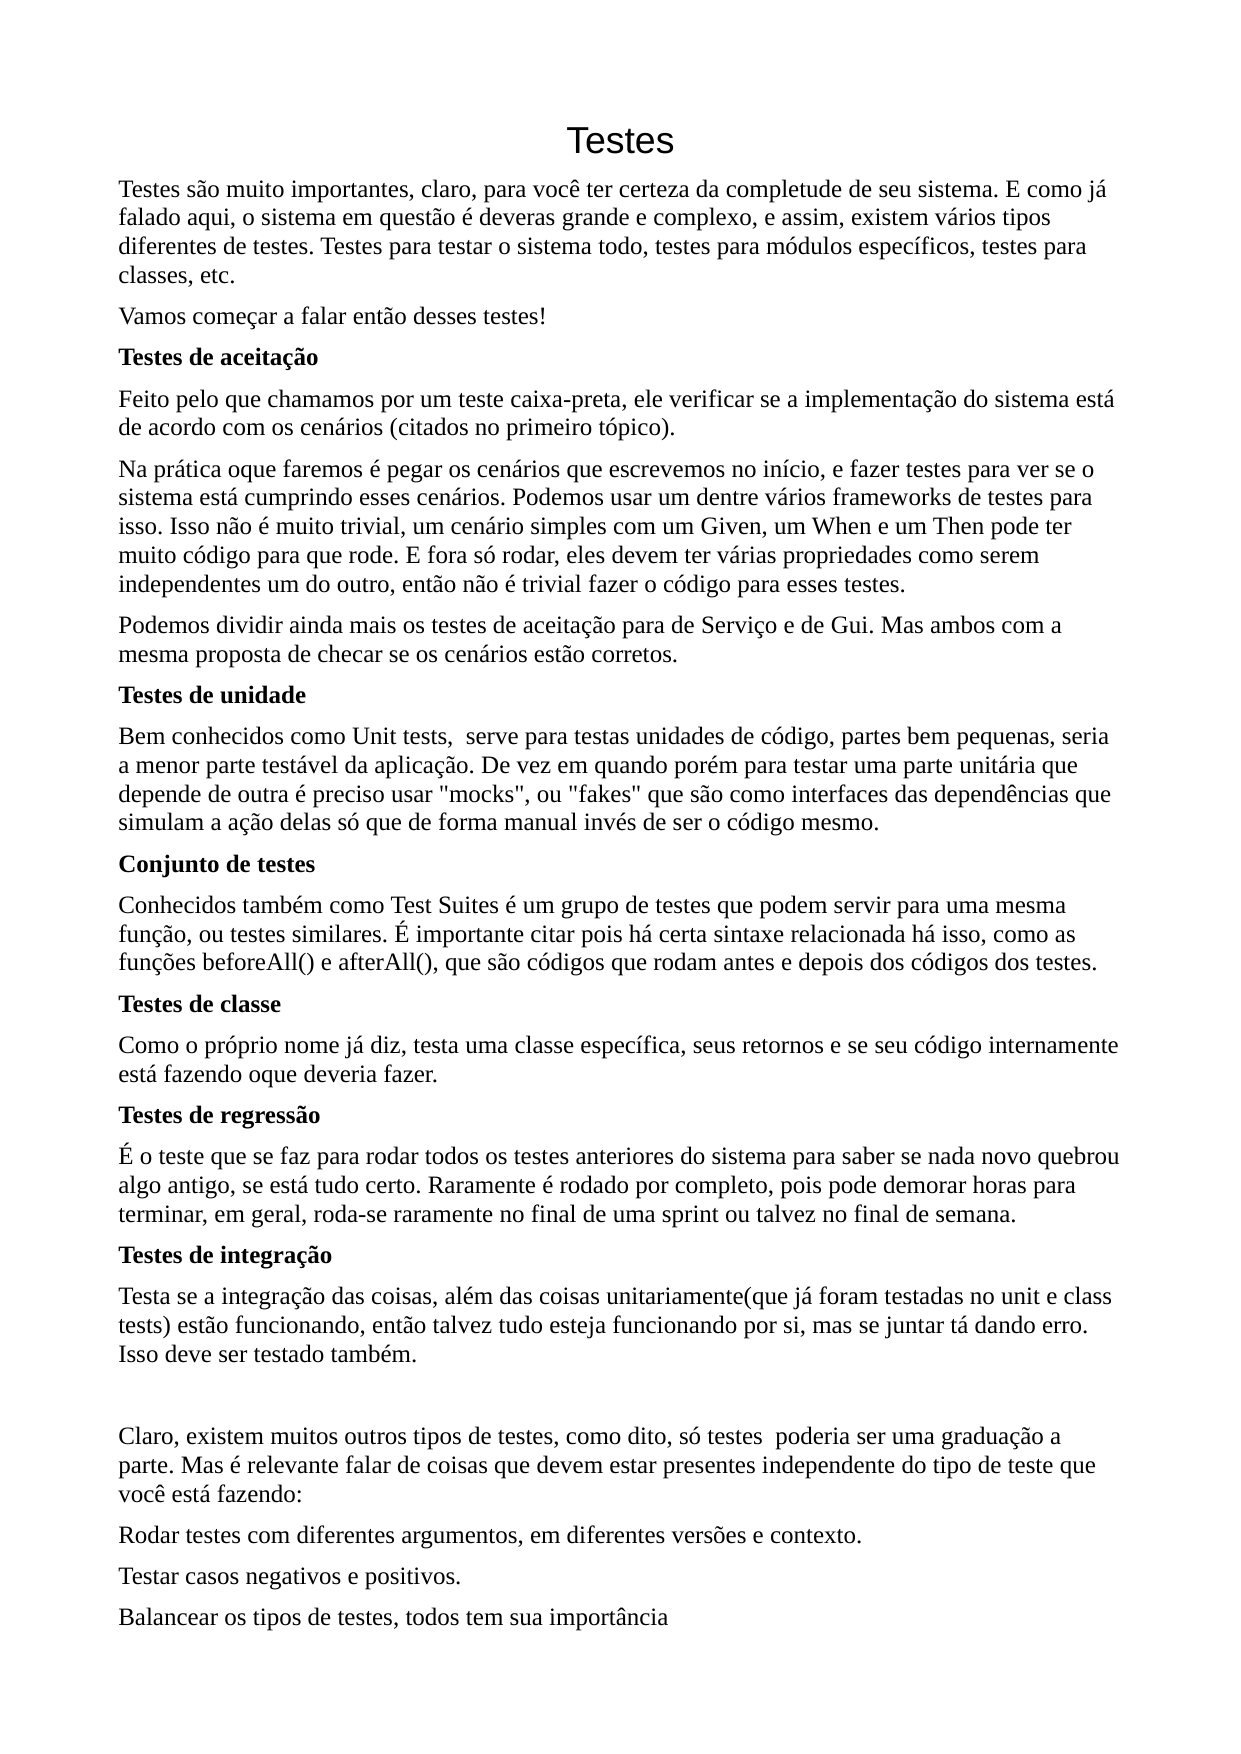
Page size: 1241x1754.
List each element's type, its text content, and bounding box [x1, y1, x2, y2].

text Vamos começar a falar então desses testes! [118, 301, 1122, 330]
text É o teste que se faz para rodar todos os testes anteriores do sistema para saber se nada novo quebrou algo antigo, se está tudo certo. Raramente é rodado por completo, pois pode demorar horas para terminar, em geral, roda-se raramente no final de uma sprint ou talvez no final de semana. [118, 1141, 1122, 1227]
text Balancear os tipos de testes, todos tem sua importância [118, 1602, 1122, 1631]
text Conjunto de testes [118, 849, 1122, 877]
text Claro, existem muitos outros tipos de testes, como dito, só testes poderia ser uma graduação a parte. Mas é relevante falar de coisas que devem estar presentes independente do tipo de teste que você está fazendo: [118, 1421, 1122, 1507]
text Conhecidos também como Test Suites é um grupo de testes que podem servir para uma mesma função, ou testes similares. É importante citar pois há certa sintaxe relacionada há isso, como as funções beforeAll() e afterAll(), que são códigos que rodam antes e depois dos códigos dos testes. [118, 890, 1122, 976]
subtitle Testes [118, 118, 1122, 161]
text Testes são muito importantes, claro, para você ter certeza da completude de seu sistema. E como já falado aqui, o sistema em questão é deveras grande e complexo, e assim, existem vários tipos diferentes de testes. Testes para testar o sistema todo, testes para módulos específicos, testes para classes, etc. [118, 174, 1122, 289]
text Testes de aceitação [118, 342, 1122, 371]
text Testar casos negativos e positivos. [118, 1561, 1122, 1590]
text Na prática oque faremos é pegar os cenários que escrevemos no início, e fazer testes para ver se o sistema está cumprindo esses cenários. Podemos usar um dentre vários frameworks de testes para isso. Isso não é muito trivial, um cenário simples com um Given, um When e um Then pode ter muito código para que rode. E fora só rodar, eles devem ter várias propriedades como serem independentes um do outro, então não é trivial fazer o código para esses testes. [118, 454, 1122, 597]
text Testa se a integração das coisas, além das coisas unitariamente(que já foram testadas no unit e class tests) estão funcionando, então talvez tudo esteja funcionando por si, mas se juntar tá dando erro. Isso deve ser testado também. [118, 1281, 1122, 1367]
text Testes de regressão [118, 1100, 1122, 1129]
text Feito pelo que chamamos por um teste caixa-preta, ele verificar se a implementação do sistema está de acordo com os cenários (citados no primeiro tópico). [118, 384, 1122, 441]
text Podemos dividir ainda mais os testes de aceitação para de Serviço e de Gui. Mas ambos com a mesma proposta de checar se os cenários estão corretos. [118, 610, 1122, 667]
text Testes de unidade [118, 680, 1122, 709]
text Bem conhecidos como Unit tests, serve para testas unidades de código, partes bem pequenas, seria a menor parte testável da aplicação. De vez em quando porém para testar uma parte unitária que depende de outra é preciso usar "mocks", ou "fakes" que são como interfaces das dependências que simulam a ação delas só que de forma manual invés de ser o código mesmo. [118, 721, 1122, 836]
text Testes de integração [118, 1240, 1122, 1269]
text Testes de classe [118, 989, 1122, 1017]
text Como o próprio nome já diz, testa uma classe específica, seus retornos e se seu código internamente está fazendo oque deveria fazer. [118, 1030, 1122, 1087]
text Rodar testes com diferentes argumentos, em diferentes versões e contexto. [118, 1520, 1122, 1549]
